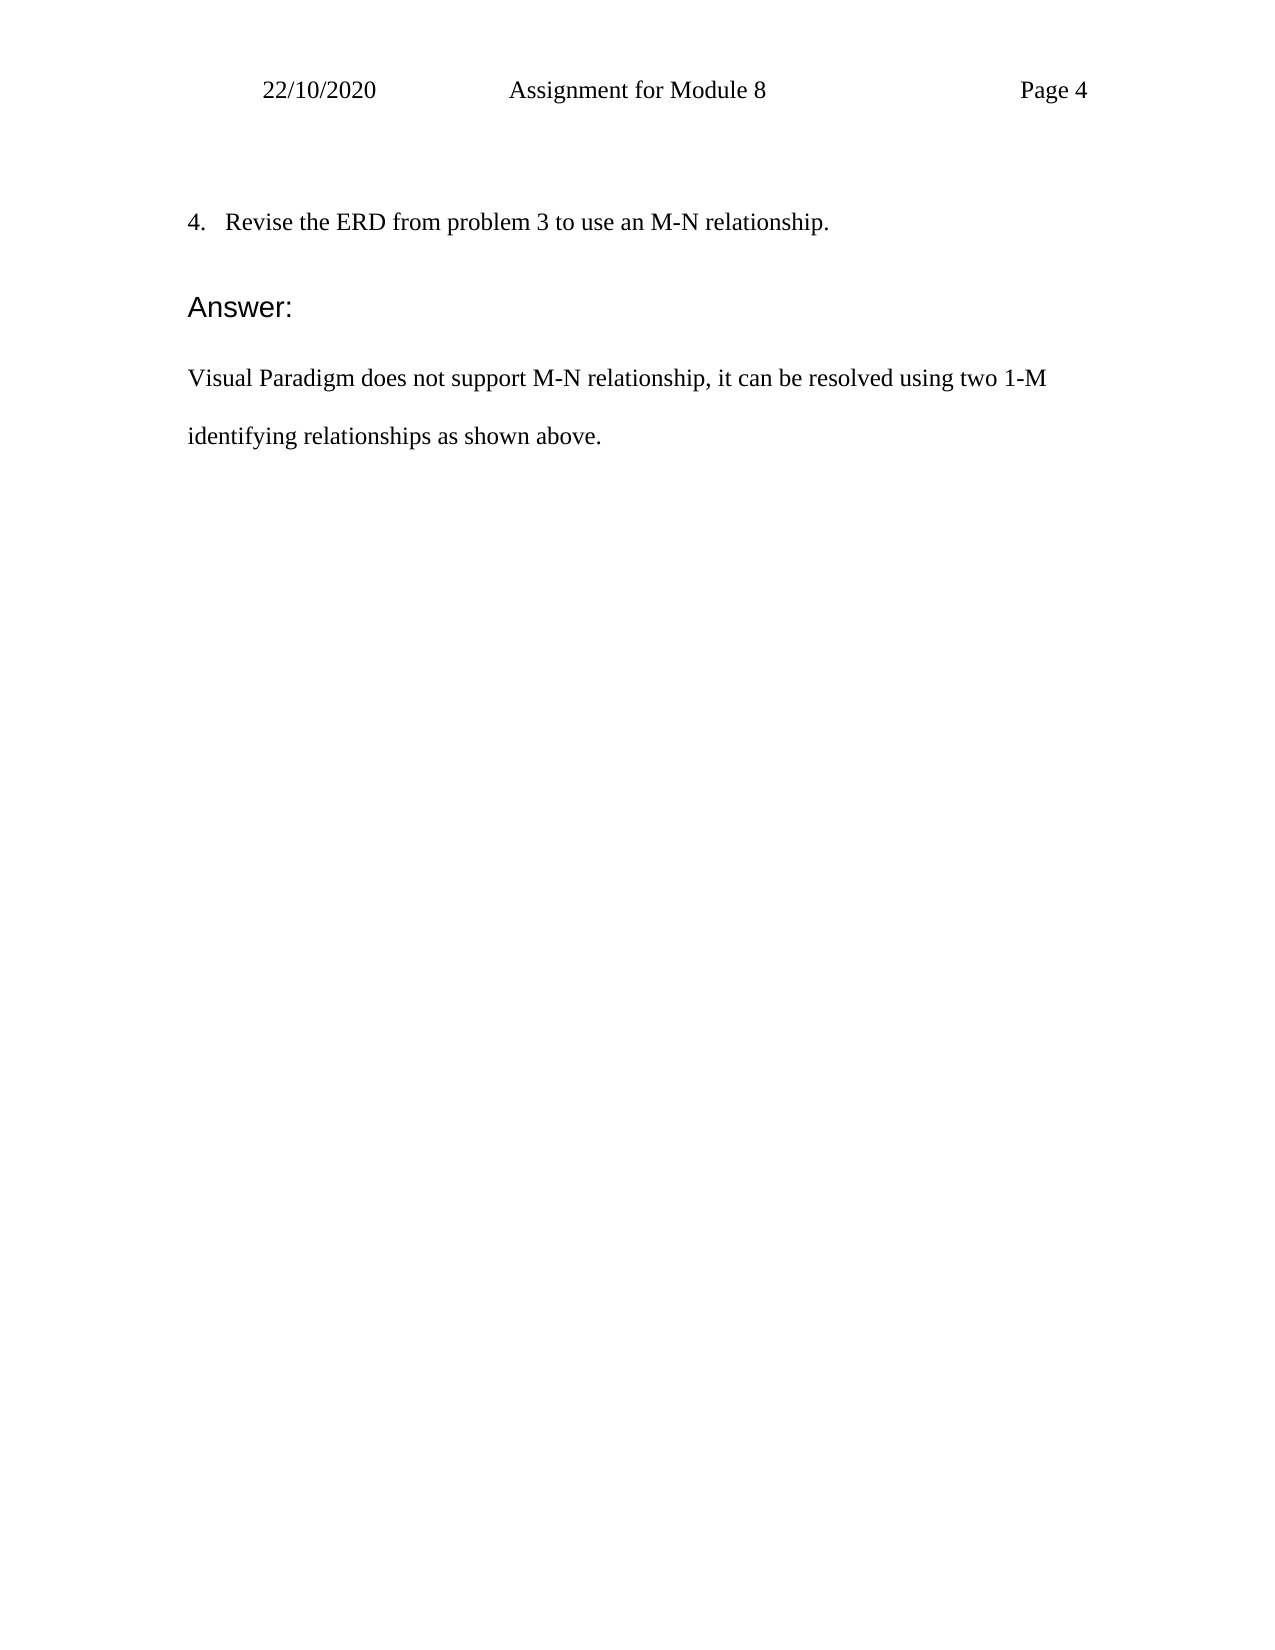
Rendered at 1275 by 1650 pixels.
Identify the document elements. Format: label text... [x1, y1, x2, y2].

text Visual Paradigm does not support M-N relationship, it can be resolved using two 1-M identifying relationships as shown above. [187, 363, 1162, 449]
subtitle Answer: [187, 290, 1162, 323]
list Revise the ERD from problem 3 to use an M-N relationship. [187, 207, 1162, 236]
